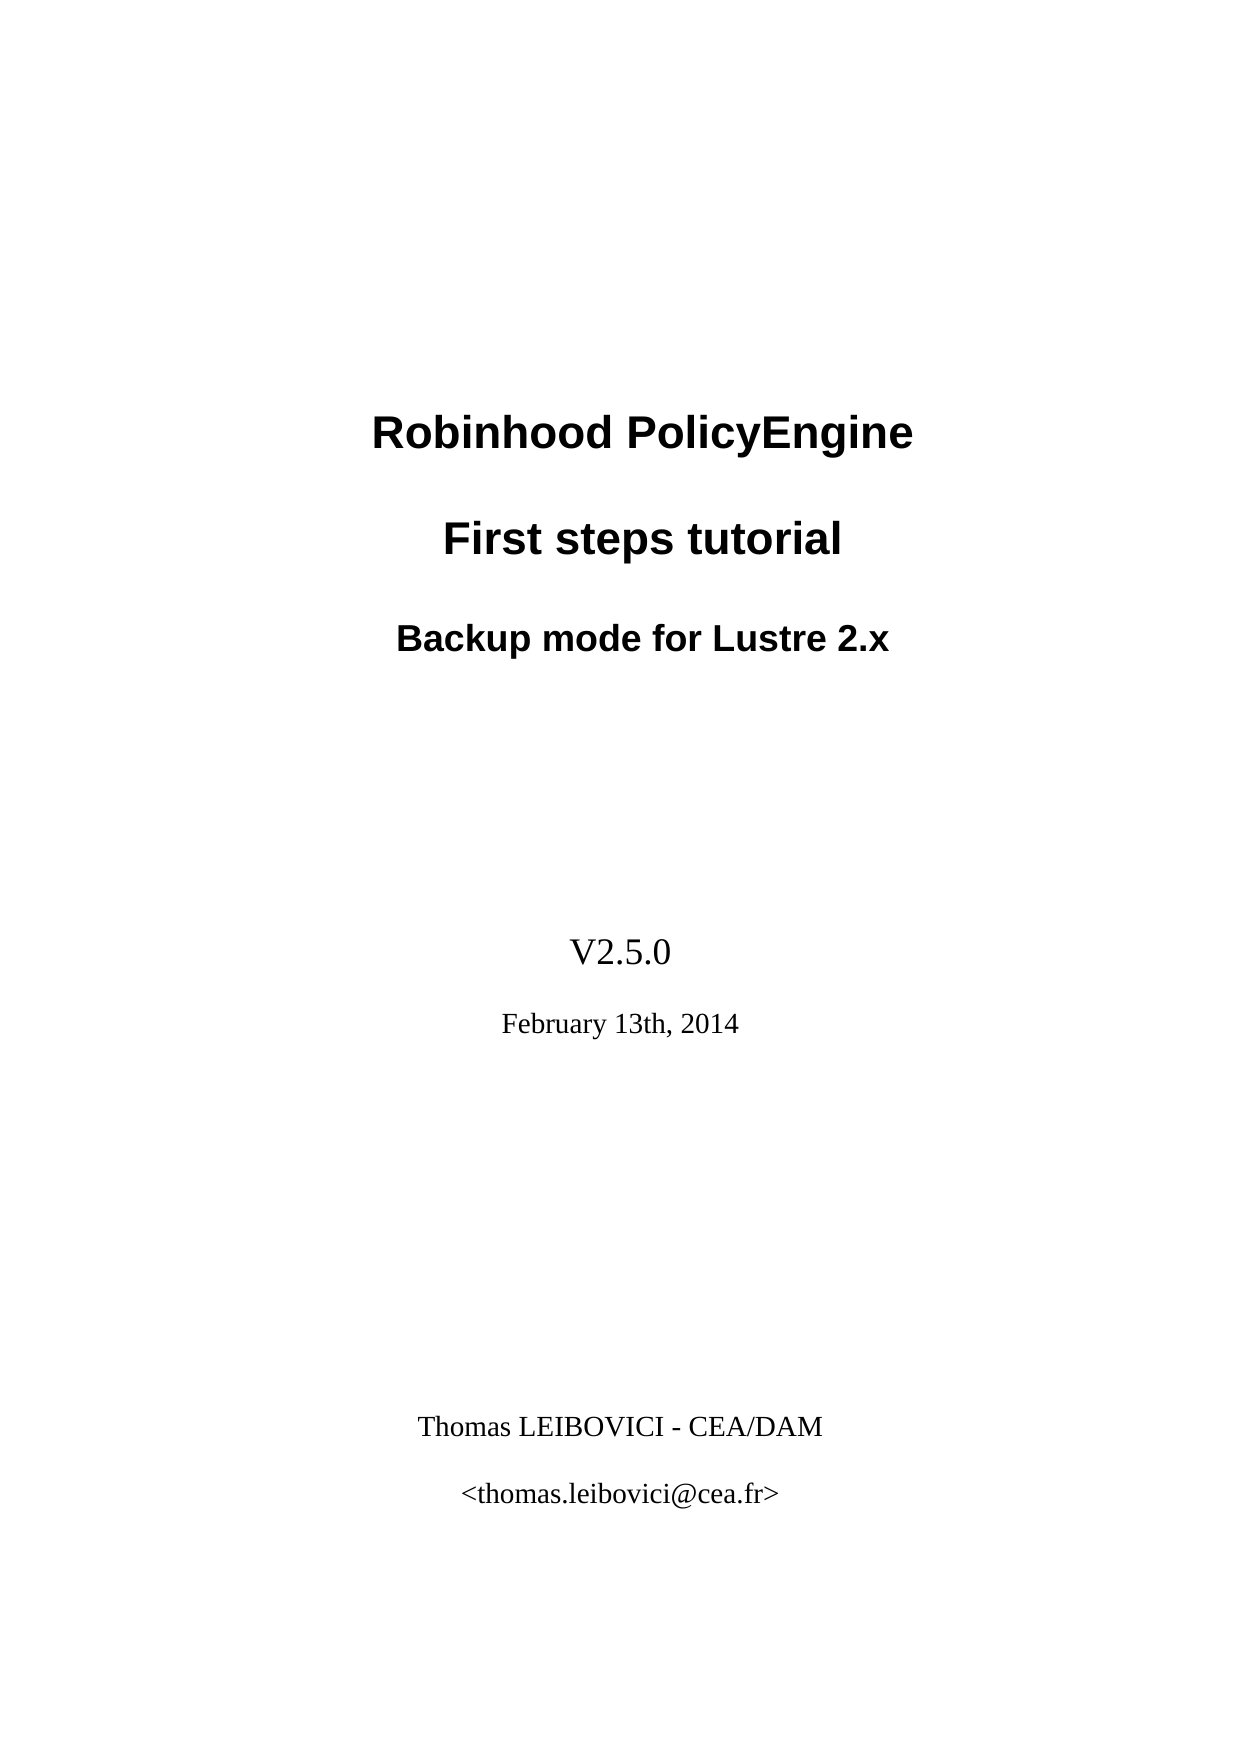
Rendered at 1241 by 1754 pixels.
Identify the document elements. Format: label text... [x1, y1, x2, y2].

text Thomas LEIBOVICI - CEA/DAM [148, 1409, 1093, 1442]
subtitle Robinhood PolicyEngine First steps tutorial Backup mode for Lustre 2.x [148, 406, 1093, 660]
text February 13th, 2014 [148, 1006, 1093, 1040]
text V2.5.0 [148, 929, 1093, 973]
text <thomas.leibovici@cea.fr> [148, 1476, 1093, 1509]
